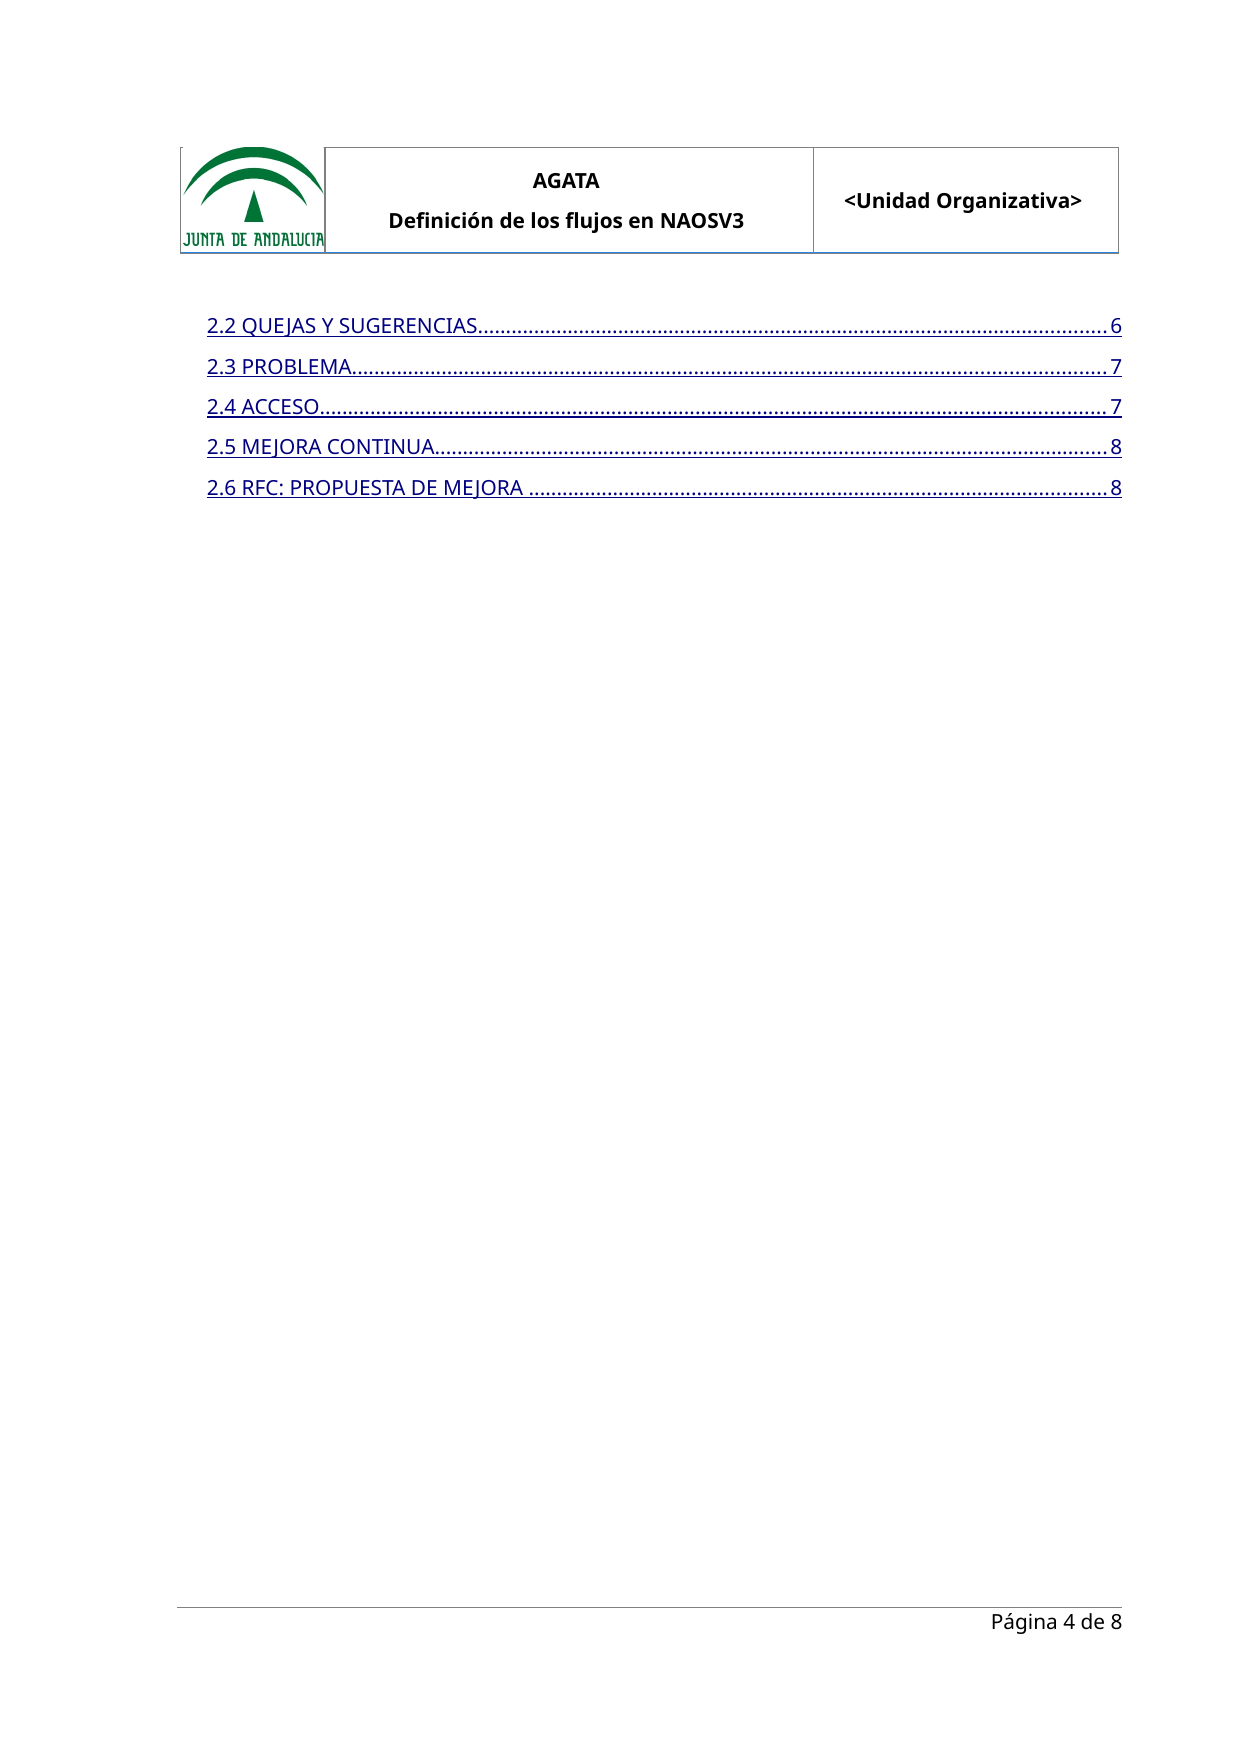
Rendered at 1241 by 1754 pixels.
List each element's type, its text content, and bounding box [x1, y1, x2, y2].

text 2.5 MEJORA CONTINUA 8 [207, 432, 1122, 457]
picture [183, 147, 324, 246]
text 2.3 PROBLEMA 7 [207, 352, 1122, 376]
text 2.4 ACCESO 7 [207, 392, 1122, 416]
text 2.6 RFC: PROPUESTA DE MEJORA 8 [207, 473, 1122, 497]
text 2.2 QUEJAS Y SUGERENCIAS 6 [207, 311, 1122, 336]
